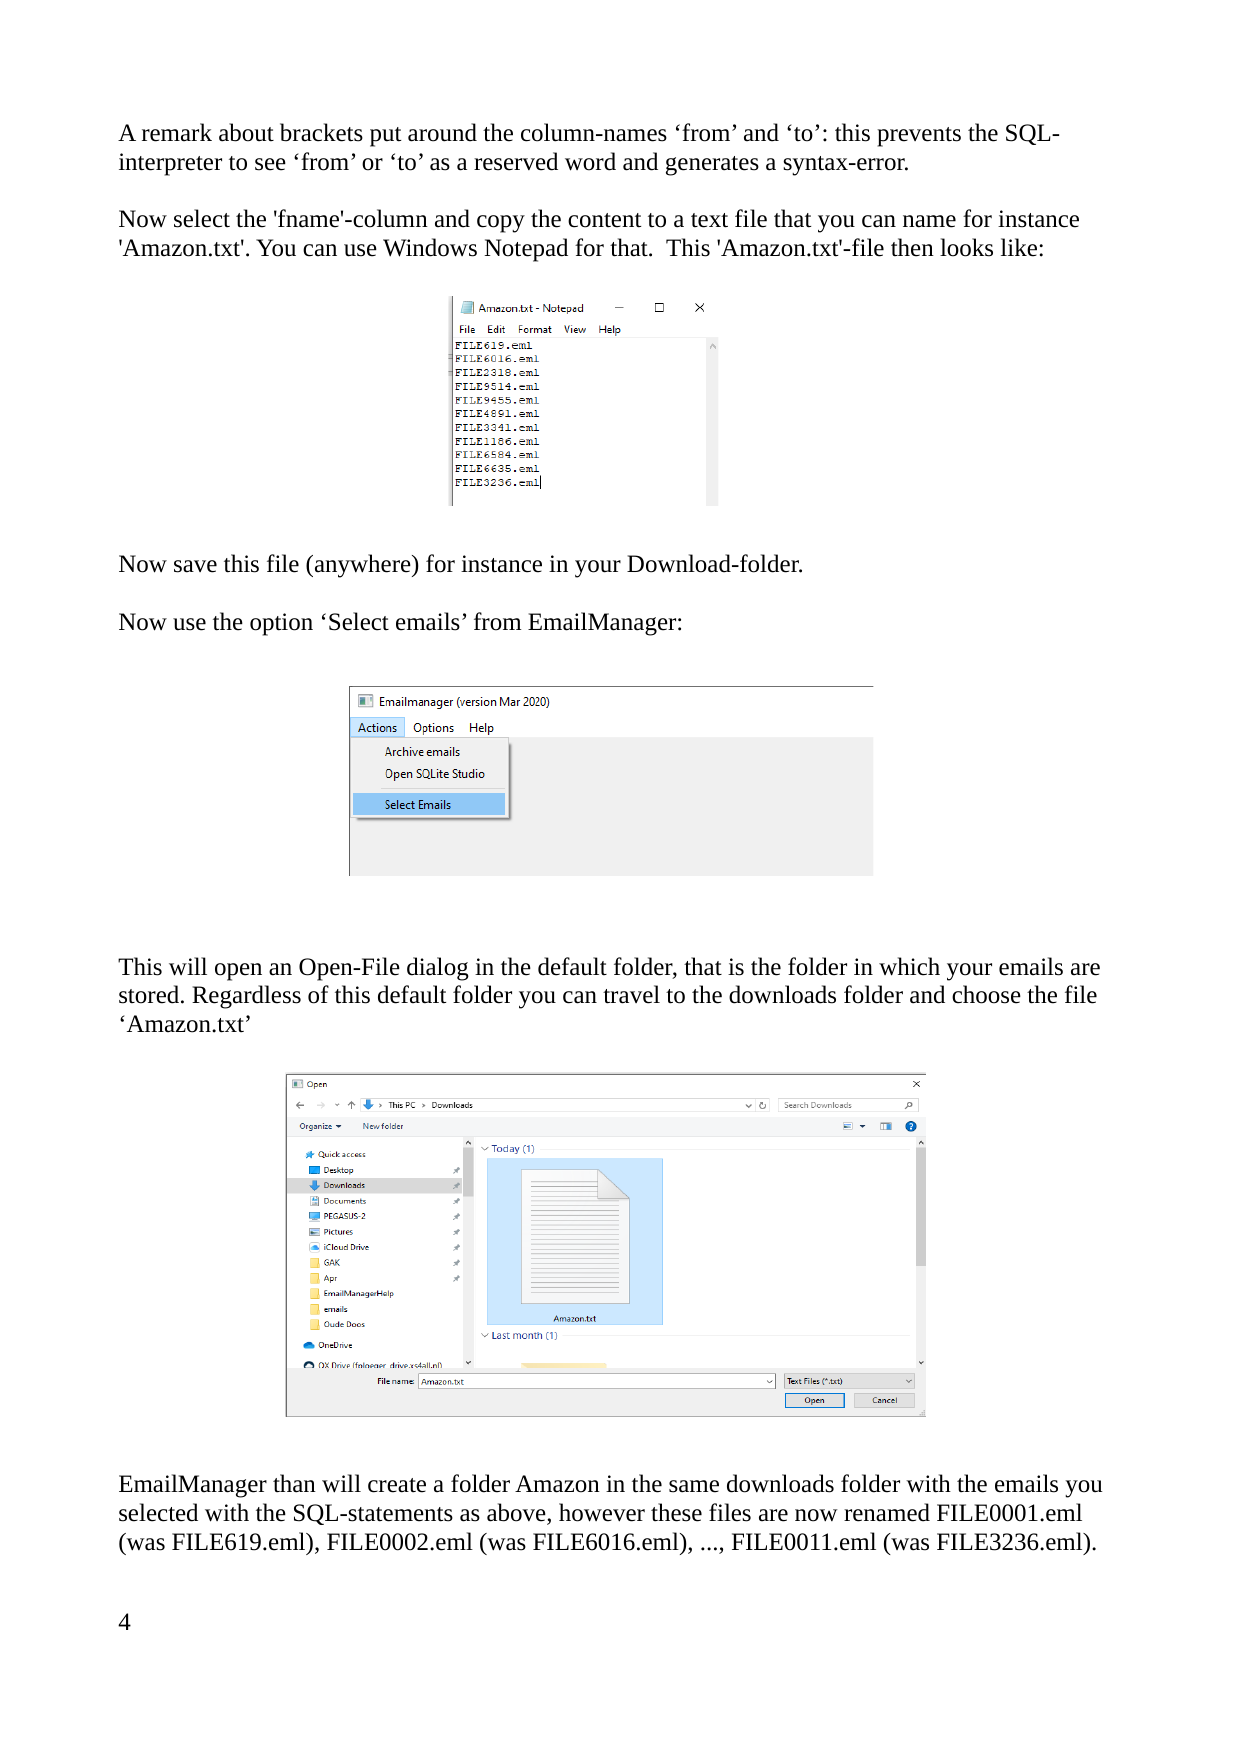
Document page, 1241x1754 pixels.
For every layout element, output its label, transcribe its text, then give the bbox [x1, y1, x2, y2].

text Now use the option ‘Select emails’ from EmailManager: [118, 607, 1122, 636]
text This will open an Open-File dialog in the default folder, that is the folder in which your emails are stored. Regardless of this default folder you can travel to the downloads folder and choose the file ‘Amazon.txt’ [118, 952, 1122, 1038]
text Now select the 'fname'-column and copy the content to a text file that you can name for instance 'Amazon.txt'. You can use Windows Notepad for that. This 'Amazon.txt'-file then looks like: [118, 204, 1122, 262]
picture [349, 686, 874, 876]
text Now save this file (anywhere) for instance in your Download-folder. [118, 549, 1122, 578]
text EmailManager than will create a folder Amazon in the same downloads folder with the emails you selected with the SQL-statements as above, however these files are now renamed FILE0001.eml (was FILE619.eml), FILE0002.eml (was FILE6016.eml), ..., FILE0011.eml (was FILE3236.eml). [118, 1469, 1122, 1556]
text A remark about brackets put around the column-names ‘from’ and ‘to’: this prevents the SQL-interpreter to see ‘from’ or ‘to’ as a reserved word and generates a syntax-error. [118, 118, 1122, 176]
picture [448, 296, 719, 506]
